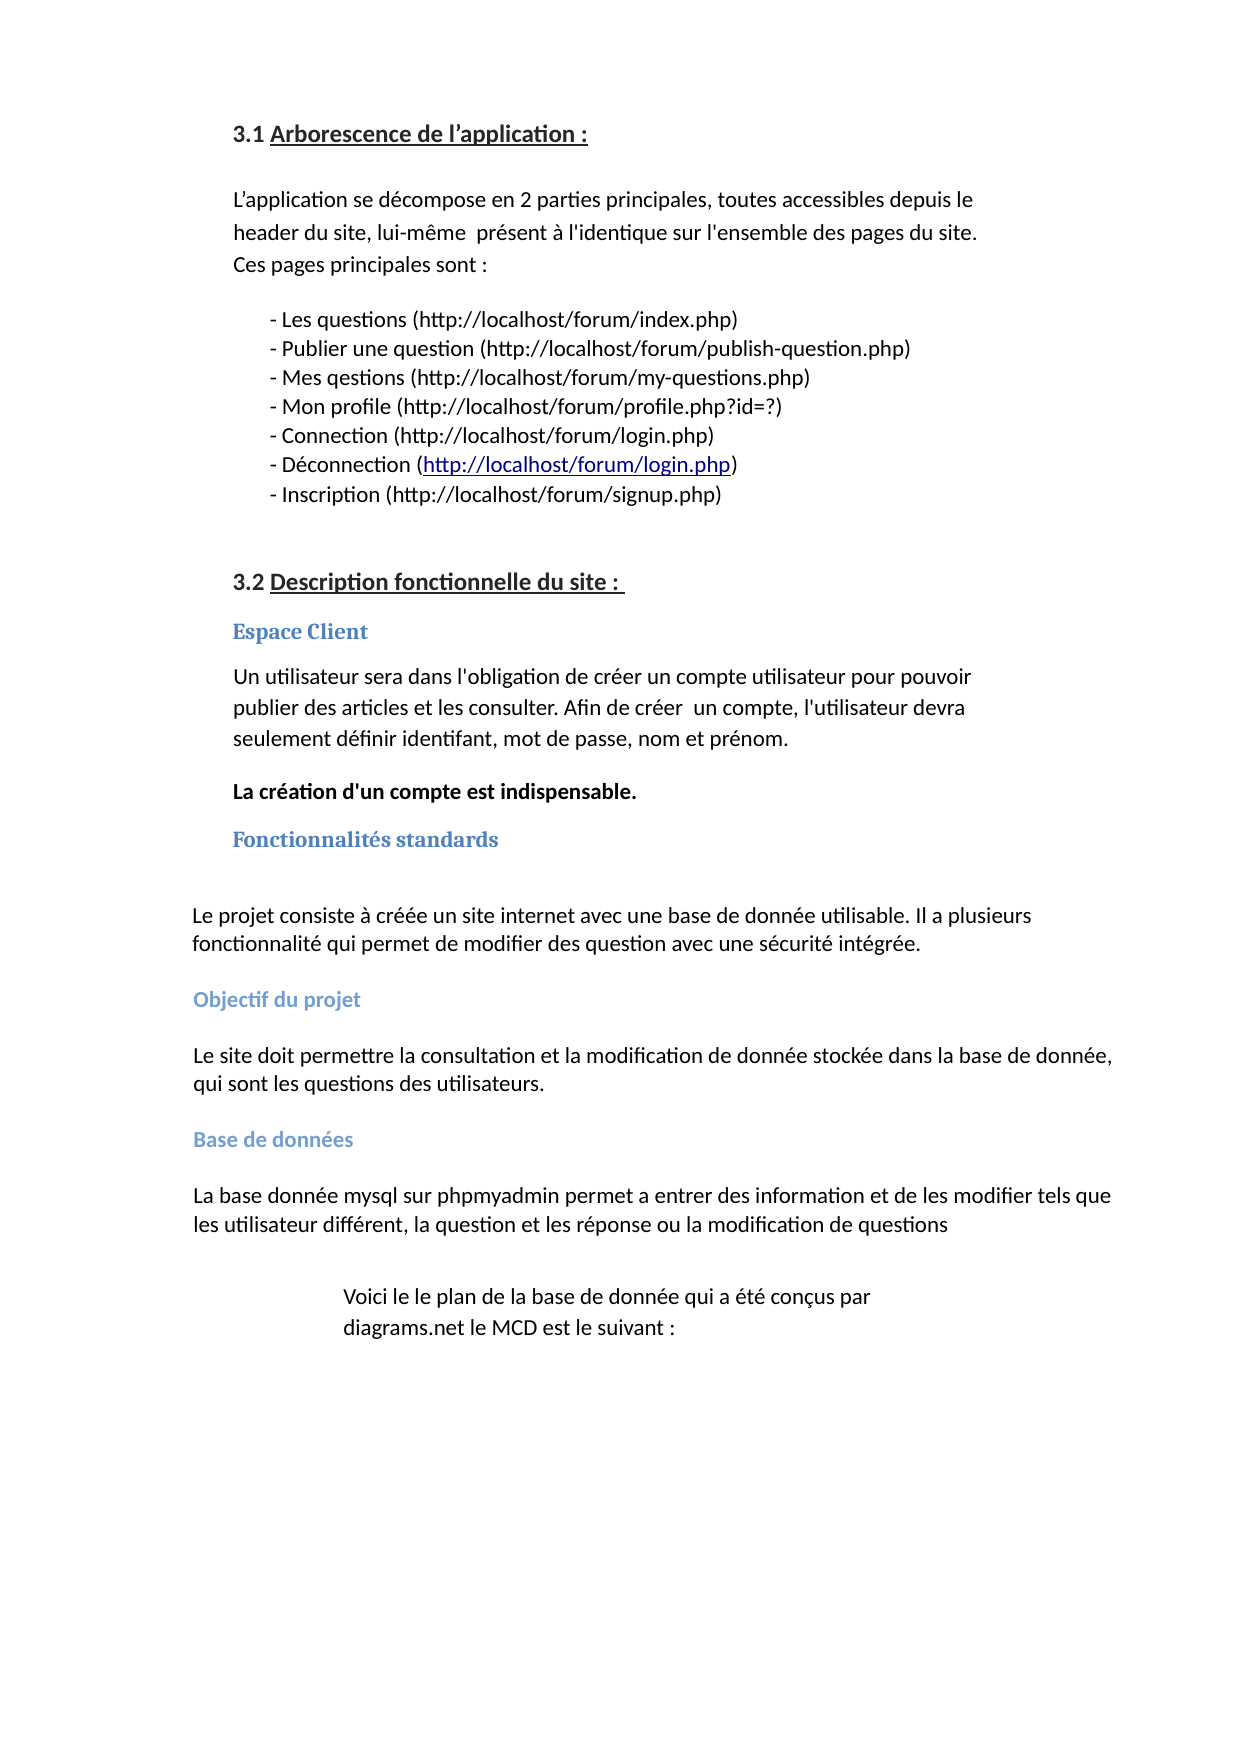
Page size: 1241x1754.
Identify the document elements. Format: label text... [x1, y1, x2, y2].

text 3.1 Arborescence de l’application : [232, 118, 1122, 149]
text Un utilisateur sera dans l'obligation de créer un compte utilisateur pour pouvoir publier des articles et les consulter. Afin de créer un compte, l'utilisateur devra seulement définir identifant, mot de passe, nom et prénom. [233, 662, 1007, 752]
text - Mes qestions (http://localhost/forum/my-questions.php) [269, 363, 1122, 391]
text Voici le le plan de la base de donnée qui a été conçus par diagrams.net le MCD est le suivant : [343, 1282, 968, 1341]
text 3.2 Description fonctionnelle du site : [232, 566, 1122, 597]
text Le projet consiste à créée un site internet avec une base de donnée utilisable. Il a plusieurs fonctionnalité qui permet de modifier des question avec une sécurité intégrée. [118, 901, 1122, 957]
text Base de données [193, 1126, 1122, 1154]
text - Les questions (http://localhost/forum/index.php) [269, 305, 1122, 333]
text L’application se décompose en 2 parties principales, toutes accessibles depuis le header du site, lui-même présent à l'identique sur l'ensemble des pages du site. Ces pages principales sont : [233, 185, 982, 278]
text Fonctionnalités standards [232, 827, 1122, 853]
text - Connection (http://localhost/forum/login.php) [269, 421, 1122, 449]
text Objectif du projet [193, 986, 1122, 1013]
text - Mon profile (http://localhost/forum/profile.php?id=?) [269, 392, 1122, 420]
text Espace Client [232, 619, 1122, 646]
text La base donnée mysql sur phpmyadmin permet a entrer des information et de les modifier tels que les utilisateur différent, la question et les réponse ou la modification de questions [193, 1182, 1122, 1238]
text La création d'un compte est indispensable. [233, 777, 1122, 805]
text - Publier une question (http://localhost/forum/publish-question.php) [269, 334, 1122, 362]
text - Déconnection (http://localhost/forum/login.php) [269, 451, 1122, 478]
text - Inscription (http://localhost/forum/signup.php) [269, 480, 1122, 508]
text Le site doit permettre la consultation et la modification de donnée stockée dans la base de donnée, qui sont les questions des utilisateurs. [193, 1042, 1122, 1098]
